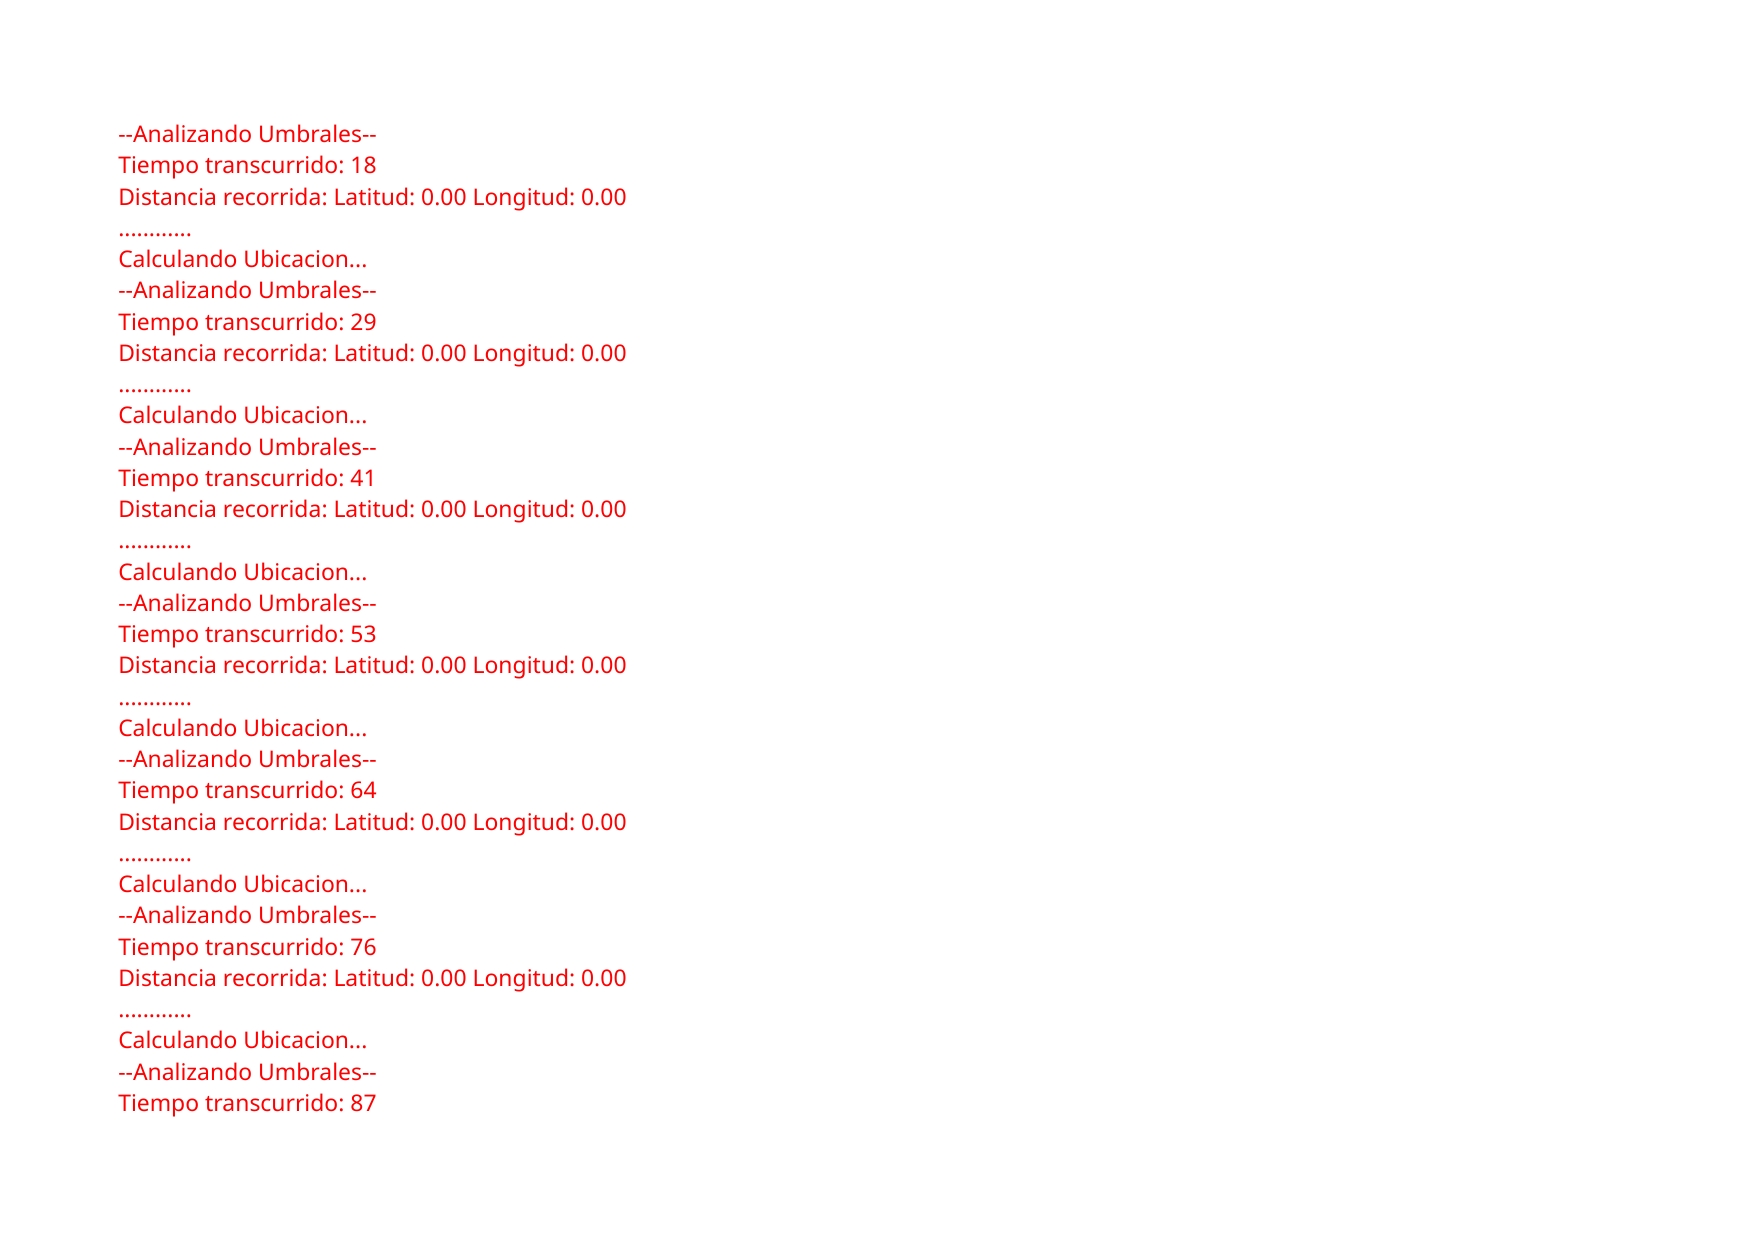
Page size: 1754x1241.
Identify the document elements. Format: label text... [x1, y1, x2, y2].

text --Analizando Umbrales-- [118, 899, 1636, 931]
text Distancia recorrida: Latitud: 0.00 Longitud: 0.00 [118, 493, 1636, 524]
text ............ [118, 212, 1636, 243]
text Distancia recorrida: Latitud: 0.00 Longitud: 0.00 [118, 806, 1636, 837]
text Tiempo transcurrido: 64 [118, 774, 1636, 806]
text ............ [118, 993, 1636, 1024]
text --Analizando Umbrales-- [118, 743, 1636, 774]
text Tiempo transcurrido: 76 [118, 931, 1636, 962]
text Calculando Ubicacion... [118, 243, 1636, 274]
text Calculando Ubicacion... [118, 712, 1636, 743]
text --Analizando Umbrales-- [118, 118, 1636, 149]
text Tiempo transcurrido: 53 [118, 618, 1636, 649]
text --Analizando Umbrales-- [118, 1056, 1636, 1087]
text Tiempo transcurrido: 87 [118, 1087, 1636, 1118]
text ............ [118, 524, 1636, 556]
text ............ [118, 368, 1636, 399]
text Calculando Ubicacion... [118, 868, 1636, 899]
text Distancia recorrida: Latitud: 0.00 Longitud: 0.00 [118, 649, 1636, 681]
text Calculando Ubicacion... [118, 1024, 1636, 1056]
text Calculando Ubicacion... [118, 556, 1636, 587]
text Tiempo transcurrido: 18 [118, 149, 1636, 181]
text Distancia recorrida: Latitud: 0.00 Longitud: 0.00 [118, 337, 1636, 368]
text ............ [118, 681, 1636, 712]
text Tiempo transcurrido: 29 [118, 306, 1636, 337]
text Distancia recorrida: Latitud: 0.00 Longitud: 0.00 [118, 181, 1636, 212]
text ............ [118, 837, 1636, 868]
text Distancia recorrida: Latitud: 0.00 Longitud: 0.00 [118, 962, 1636, 993]
text --Analizando Umbrales-- [118, 274, 1636, 306]
text --Analizando Umbrales-- [118, 431, 1636, 462]
text --Analizando Umbrales-- [118, 587, 1636, 618]
text Calculando Ubicacion... [118, 399, 1636, 431]
text Tiempo transcurrido: 41 [118, 462, 1636, 493]
